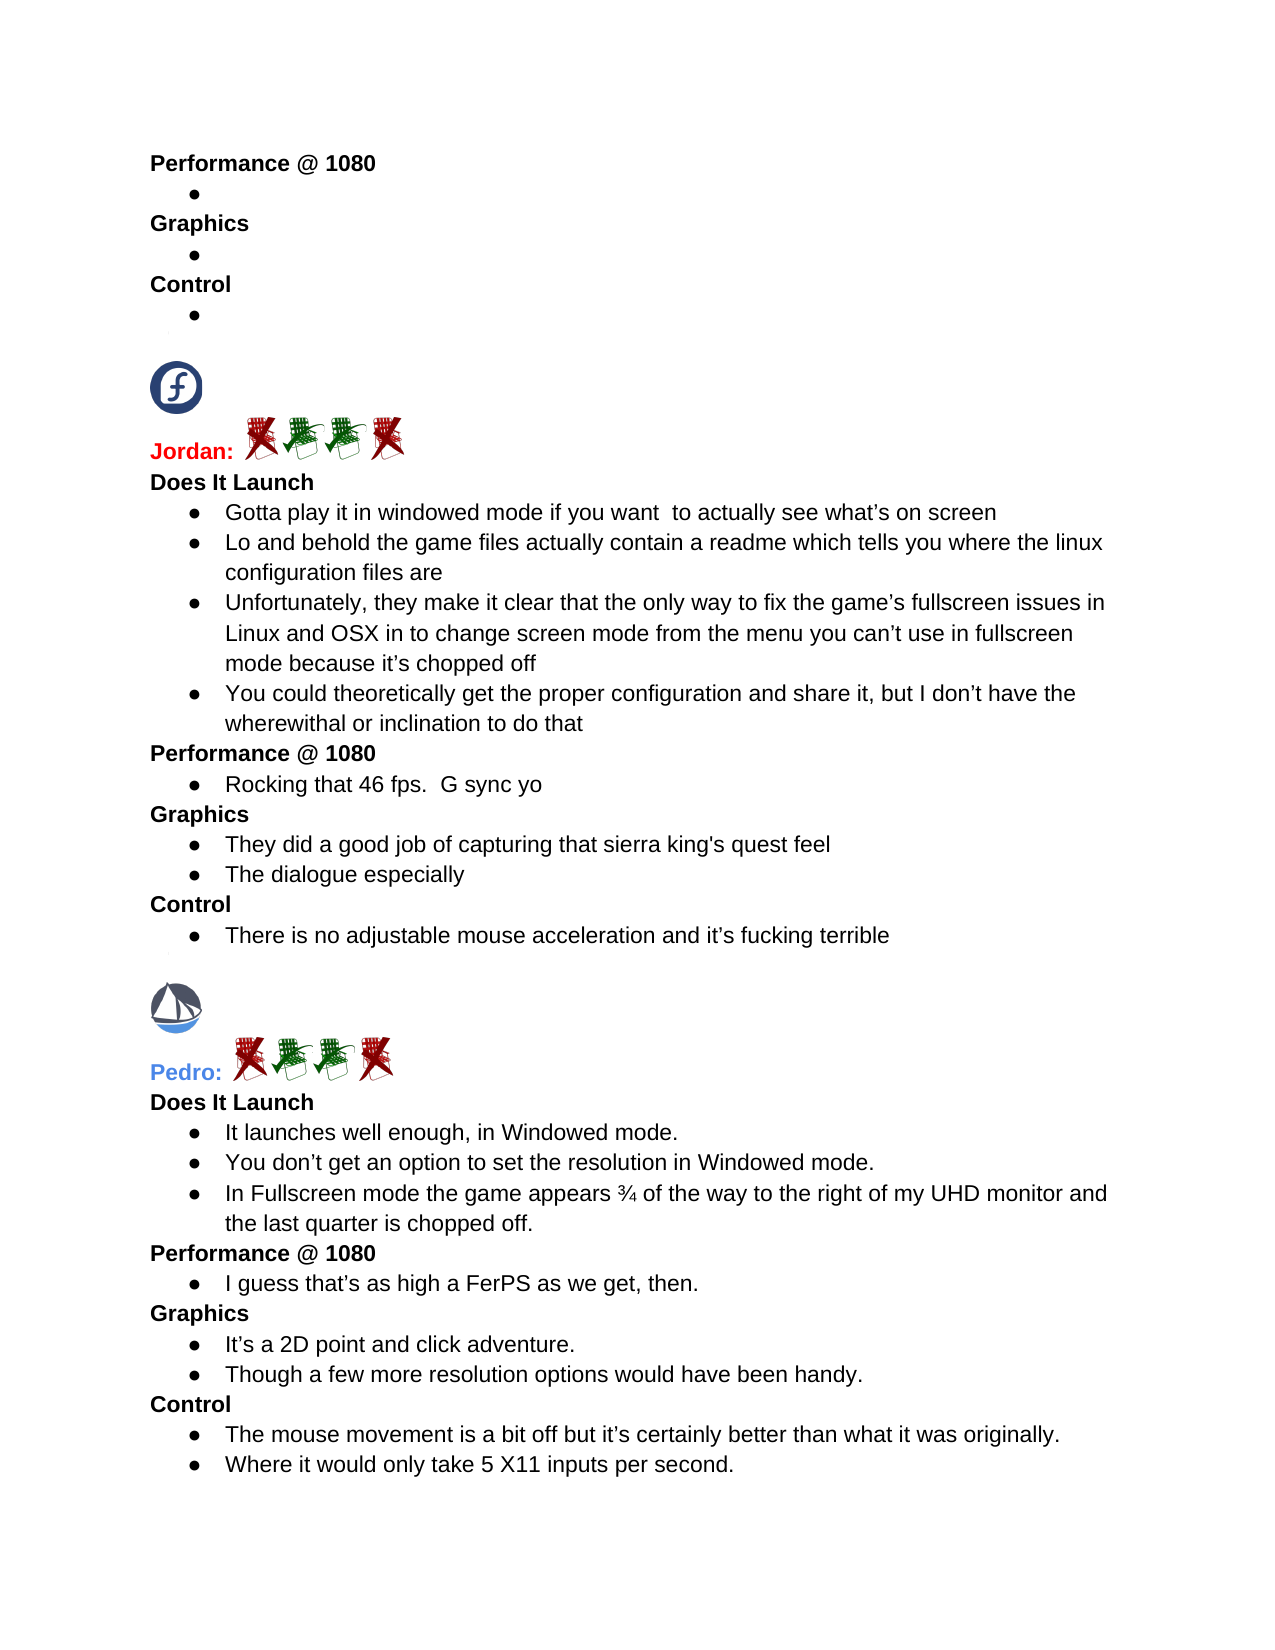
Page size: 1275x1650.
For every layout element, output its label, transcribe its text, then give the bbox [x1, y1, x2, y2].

list There is no adjustable mouse acceleration and it’s fucking terrible [187, 922, 1125, 948]
list It launches well enough, in Windowed mode. [187, 1119, 1125, 1146]
text Performance @ 1080 [150, 740, 1125, 767]
text Performance @ 1080 [150, 1240, 1125, 1266]
text Graphics [150, 1300, 1125, 1327]
text Performance @ 1080 [150, 150, 1125, 176]
picture [150, 361, 203, 414]
text Pedro: [150, 982, 1125, 1085]
list In Fullscreen mode the game appears ¾ of the way to the right of my UHD monitor and the last quarter is chopped off. [187, 1179, 1125, 1236]
list You could theoretically get the proper configuration and share it, but I don’t have the wherewithal or inclination to do that [187, 680, 1125, 736]
list They did a good job of capturing that sierra king's quest feel [187, 831, 1125, 857]
text Jordan: [150, 361, 1125, 464]
picture [240, 417, 409, 460]
list You don’t get an option to set the resolution in Windowed mode. [187, 1149, 1125, 1176]
list Where it would only take 5 X11 inputs per second. [187, 1451, 1125, 1478]
list I guess that’s as high a FerPS as we get, then. [187, 1270, 1125, 1297]
list The dialogue especially [187, 861, 1125, 887]
list Lo and behold the game files actually contain a readme which tells you where the linux configuration files are [187, 529, 1125, 585]
list Gotta play it in windowed mode if you want to actually see what’s on screen [187, 499, 1125, 525]
list Unfortunately, they make it clear that the only way to fix the game’s fullscreen issues in Linux and OSX in to change screen mode from the menu you can’t use in fullscreen mode because it’s chopped off [187, 589, 1125, 676]
picture [228, 1037, 398, 1081]
text Control [150, 1391, 1125, 1417]
text Graphics [150, 801, 1125, 827]
list It’s a 2D point and click adventure. [187, 1331, 1125, 1357]
list The mouse movement is a bit off but it’s certainly better than what it was originally. [187, 1421, 1125, 1448]
text Control [150, 271, 1125, 297]
text Graphics [150, 210, 1125, 237]
text Control [150, 891, 1125, 918]
list Rocking that 46 fps. G sync yo [187, 771, 1125, 797]
list Though a few more resolution options would have been handy. [187, 1361, 1125, 1387]
picture [150, 982, 203, 1034]
text Does It Launch [150, 468, 1125, 495]
text Does It Launch [150, 1089, 1125, 1115]
